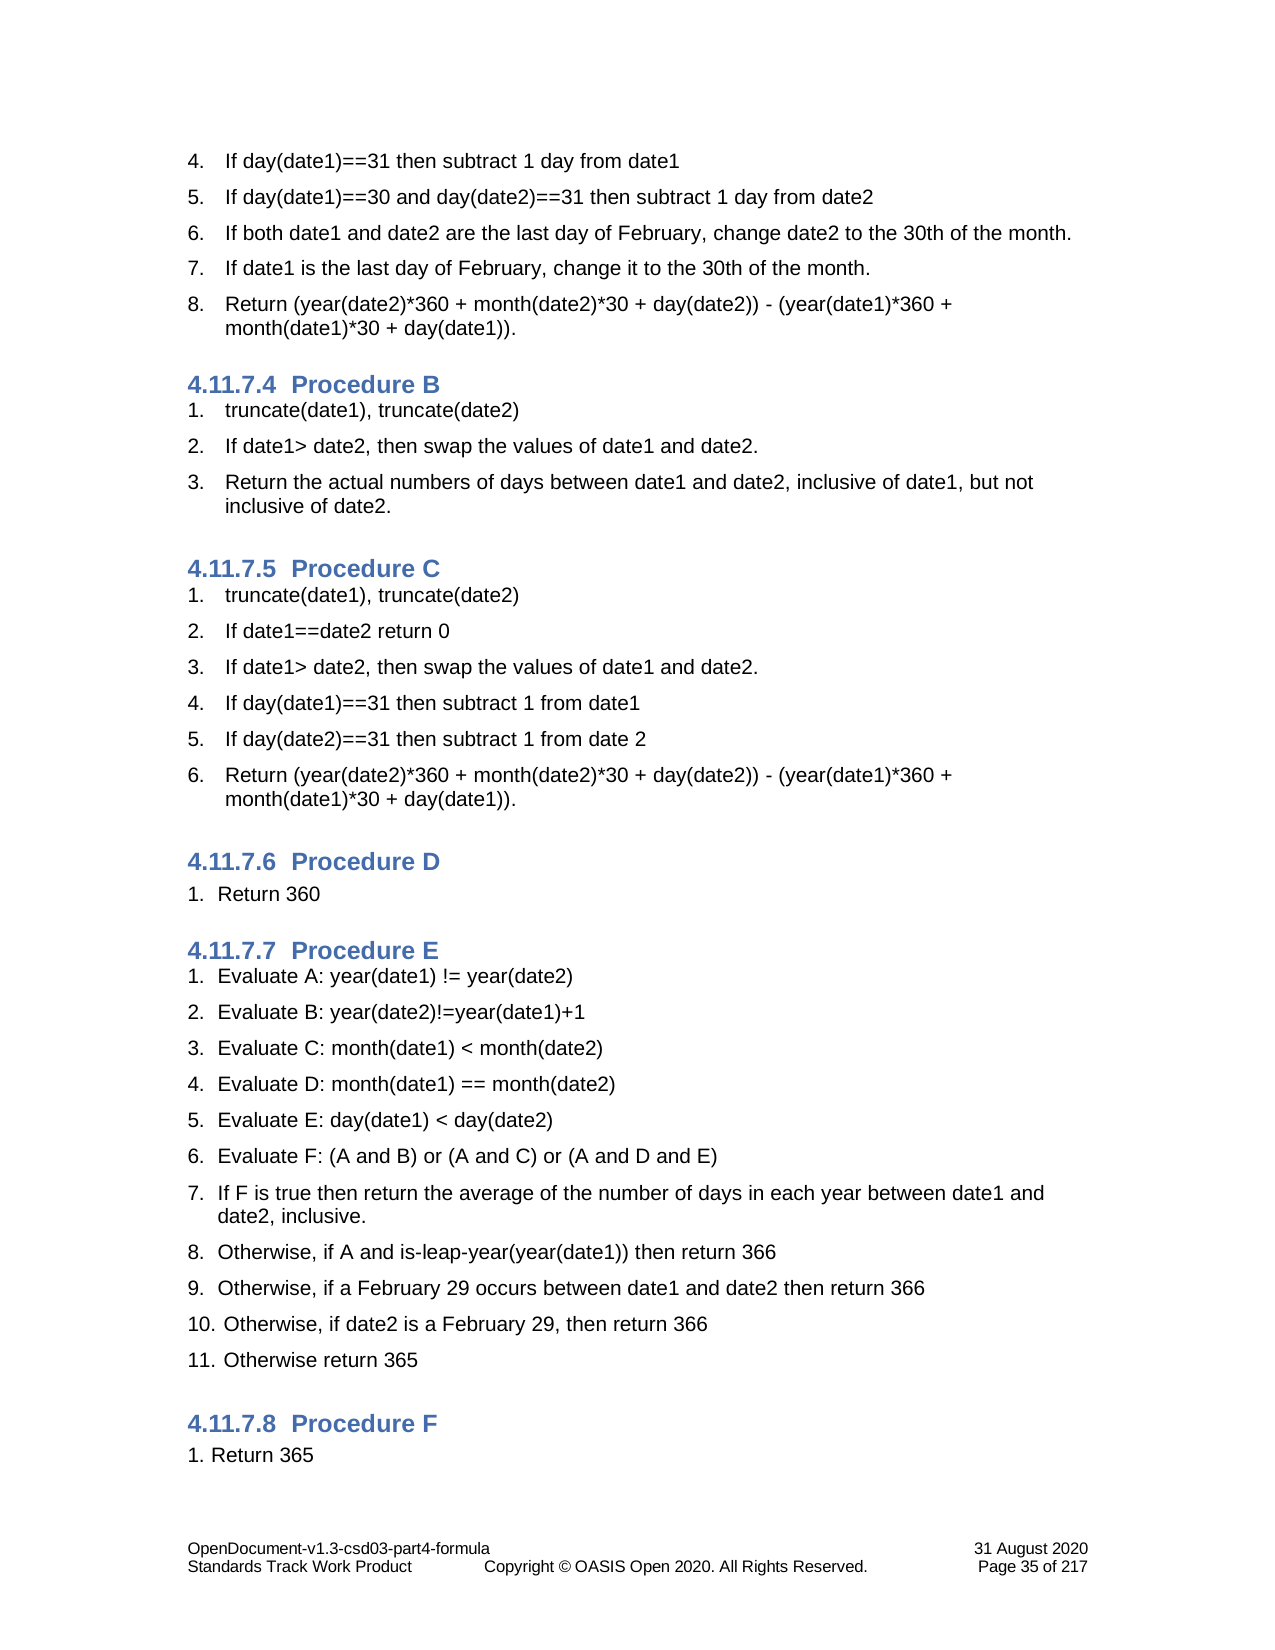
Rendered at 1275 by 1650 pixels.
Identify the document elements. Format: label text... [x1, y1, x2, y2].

list Otherwise return 365 [187, 1349, 1088, 1372]
list Evaluate B: year(date2)!=year(date1)+1 [187, 1001, 1088, 1024]
list If day(date1)==30 and day(date2)==31 then subtract 1 day from date2 [187, 186, 1088, 209]
subtitle Procedure B [187, 371, 1088, 399]
list If date1==date2 return 0 [187, 619, 1088, 643]
list Otherwise, if date2 is a February 29, then return 366 [187, 1313, 1088, 1336]
list Return the actual numbers of days between date1 and date2, inclusive of date1, but not inclusive of date2. [187, 471, 1088, 518]
list Evaluate A: year(date1) != year(date2) [187, 965, 1088, 988]
list Return (year(date2)*360 + month(date2)*30 + day(date2)) - (year(date1)*360 + month(date1)*30 + day(date1)). [187, 763, 1088, 811]
list If date1 is the last day of February, change it to the 30th of the month. [187, 257, 1088, 280]
subtitle Procedure F [187, 1410, 1088, 1438]
list truncate(date1), truncate(date2) [187, 583, 1088, 607]
subtitle Procedure D [187, 848, 1088, 876]
list Evaluate E: day(date1) < day(date2) [187, 1109, 1088, 1132]
subtitle Procedure E [187, 937, 1088, 965]
list Return 365 [187, 1444, 1088, 1467]
list If date1> date2, then swap the values of date1 and date2. [187, 435, 1088, 458]
list Evaluate F: (A and B) or (A and C) or (A and D and E) [187, 1145, 1088, 1168]
list If day(date1)==31 then subtract 1 day from date1 [187, 150, 1088, 173]
list If F is true then return the average of the number of days in each year between date1 and date2, inclusive. [187, 1181, 1088, 1228]
list Evaluate C: month(date1) < month(date2) [187, 1037, 1088, 1060]
list Otherwise, if a February 29 occurs between date1 and date2 then return 366 [187, 1277, 1088, 1300]
list If both date1 and date2 are the last day of February, change date2 to the 30th of the month. [187, 221, 1088, 245]
list Return 360 [187, 882, 1088, 906]
list If date1> date2, then swap the values of date1 and date2. [187, 655, 1088, 679]
list Return (year(date2)*360 + month(date2)*30 + day(date2)) - (year(date1)*360 + month(date1)*30 + day(date1)). [187, 292, 1088, 339]
list Otherwise, if A and is-leap-year(year(date1)) then return 366 [187, 1241, 1088, 1264]
list If day(date2)==31 then subtract 1 from date 2 [187, 727, 1088, 751]
subtitle Procedure C [187, 555, 1088, 583]
list If day(date1)==31 then subtract 1 from date1 [187, 691, 1088, 715]
list Evaluate D: month(date1) == month(date2) [187, 1073, 1088, 1096]
list truncate(date1), truncate(date2) [187, 399, 1088, 422]
